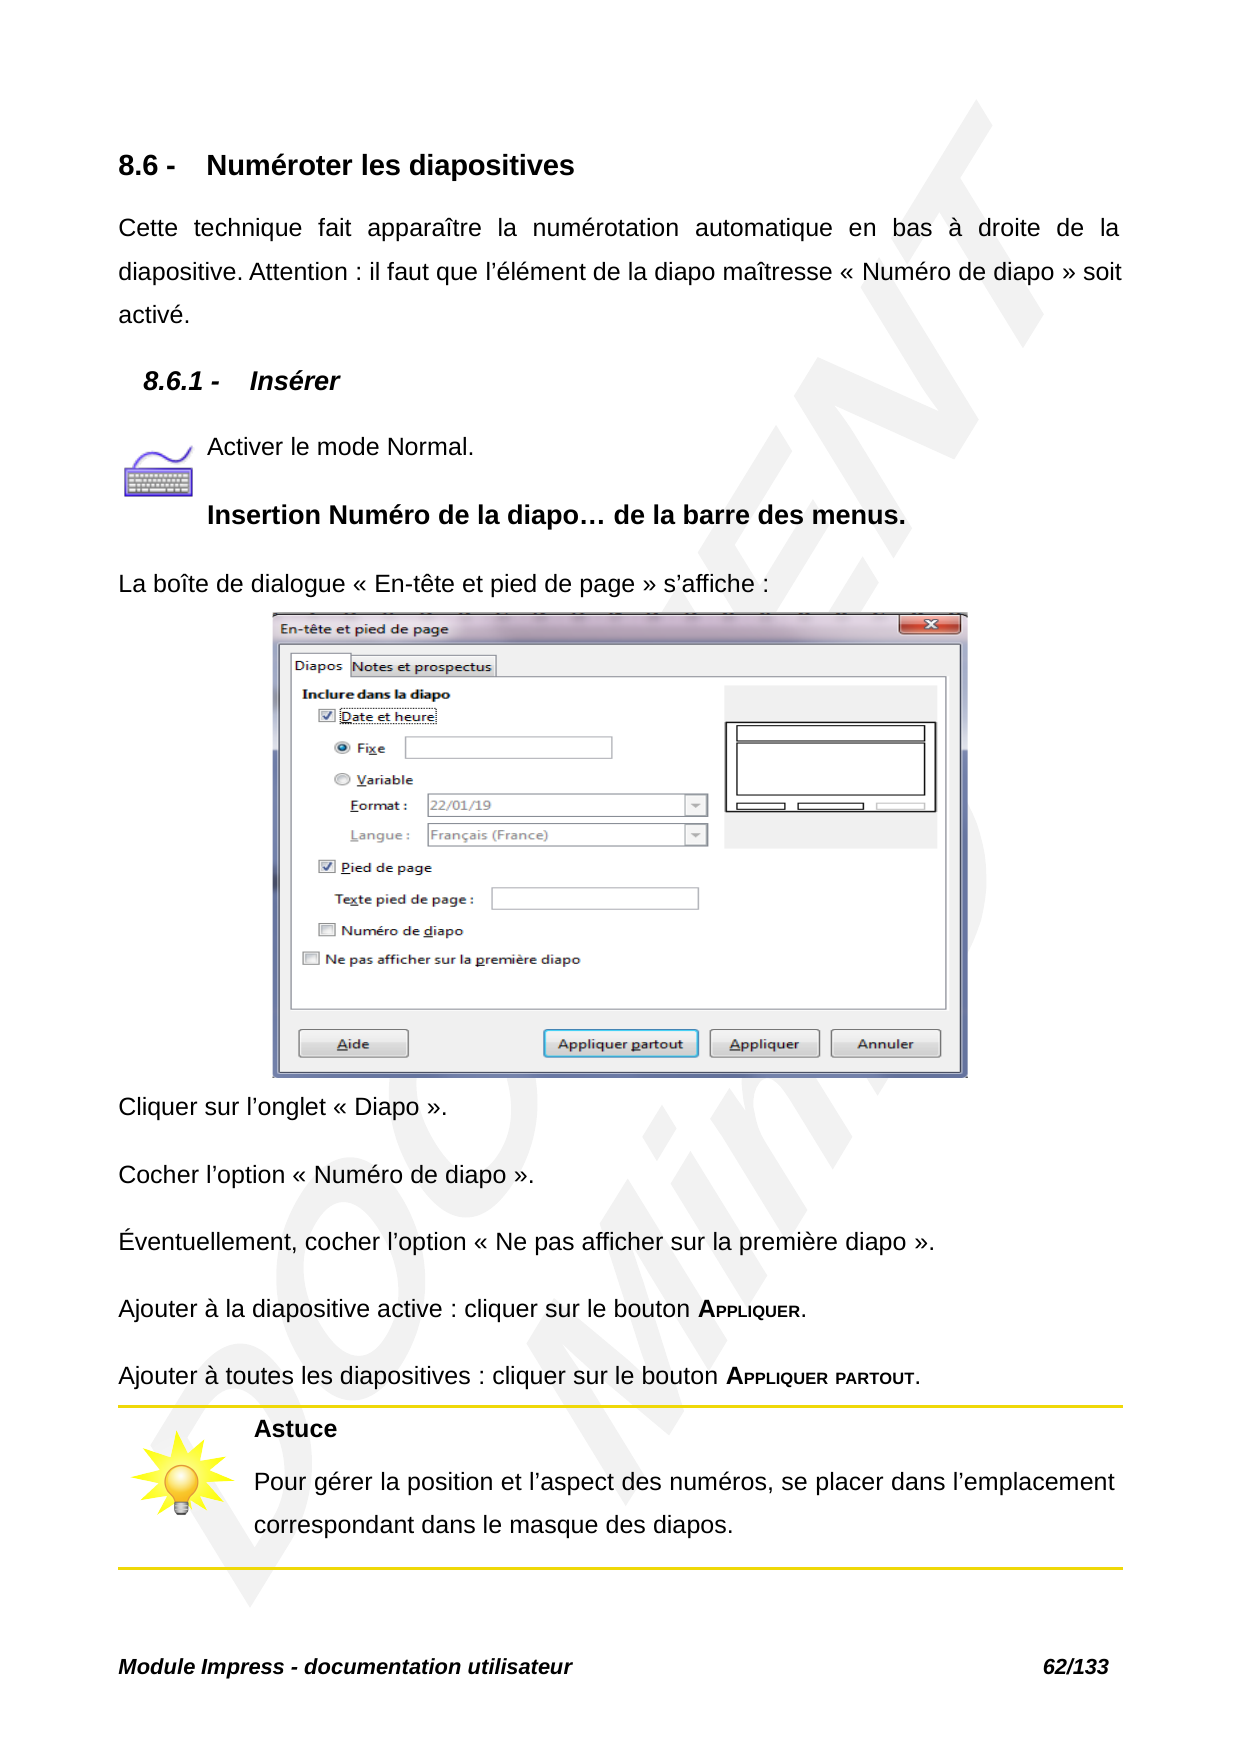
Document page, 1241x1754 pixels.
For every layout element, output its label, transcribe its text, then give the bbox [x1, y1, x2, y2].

table_header [118, 1408, 248, 1413]
table_header Astuce Pour gérer la position et l’aspect des numéros, se placer dans l’emplacement correspondant dans le masque des diapos. [248, 1408, 1123, 1567]
text La boîte de dialogue « En-tête et pied de page » s’affiche : [118, 569, 1122, 598]
text Cliquer sur l’onglet « Diapo ». [118, 636, 1122, 1121]
text Ajouter à la diapositive active : cliquer sur le bouton Appliquer. [118, 1294, 1122, 1323]
text Insertion Numéro de la diapo… de la barre des menus. [118, 499, 1122, 530]
picture [120, 436, 195, 511]
picture [123, 1413, 242, 1532]
text Cette technique fait apparaître la numérotation automatique en bas à droite de la diapositive. Attention : il faut que l’élément de la diapo maîtresse « Numéro de diapo » soit activé. [118, 213, 1122, 329]
subtitle Insérer [143, 364, 1122, 395]
text Cocher l’option « Numéro de diapo ». [118, 1159, 1122, 1188]
table_header [118, 1414, 248, 1567]
text Ajouter à toutes les diapositives : cliquer sur le bouton Appliquer partout. [118, 1361, 1122, 1390]
picture [272, 612, 968, 1078]
text Éventuellement, cocher l’option « Ne pas afficher sur la première diapo ». [118, 1227, 1122, 1256]
subtitle Numéroter les diapositives [118, 147, 1122, 181]
text Activer le mode Normal. [118, 432, 1122, 461]
